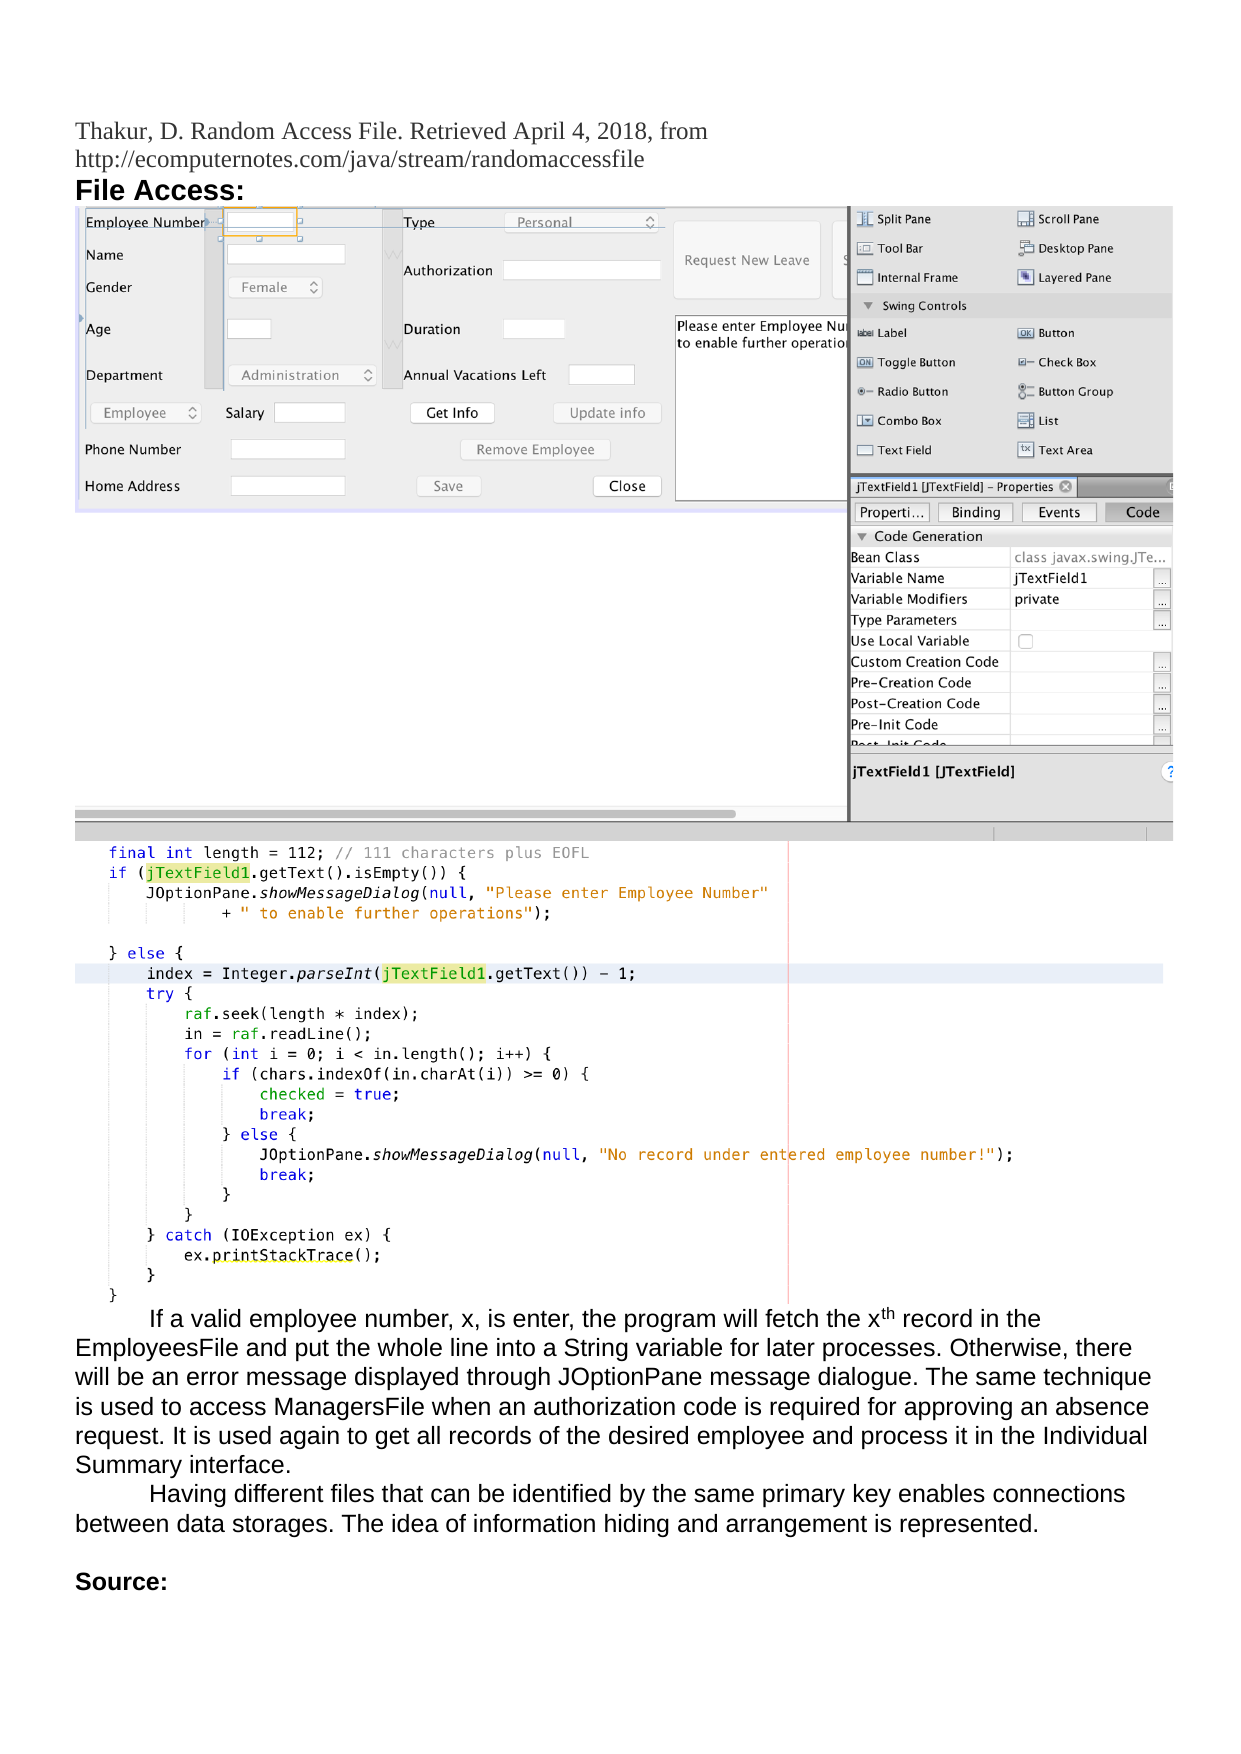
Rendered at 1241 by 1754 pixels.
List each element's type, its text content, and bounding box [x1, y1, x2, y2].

text If a valid employee number, x, is enter, the program will fetch the xth record in the EmployeesFile and put the whole line into a String variable for later processes. Otherwise, there will be an error message displayed through JOptionPane message dialogue. The same technique is used to access ManagersFile when an authorization code is required for approving an absence request. It is used again to get all records of the desired employee and process it in the Individual Summary interface. [75, 1304, 1163, 1479]
text File Access: [75, 173, 1163, 206]
text Having different files that can be identified by the same primary key enables connections between data storages. The idea of information hiding and arrangement is represented. [75, 1479, 1163, 1537]
text Source: [75, 1567, 1163, 1596]
text Thakur, D. Random Access File. Retrieved April 4, 2018, from http://ecomputernotes.com/java/stream/randomaccessfile [75, 116, 1163, 173]
